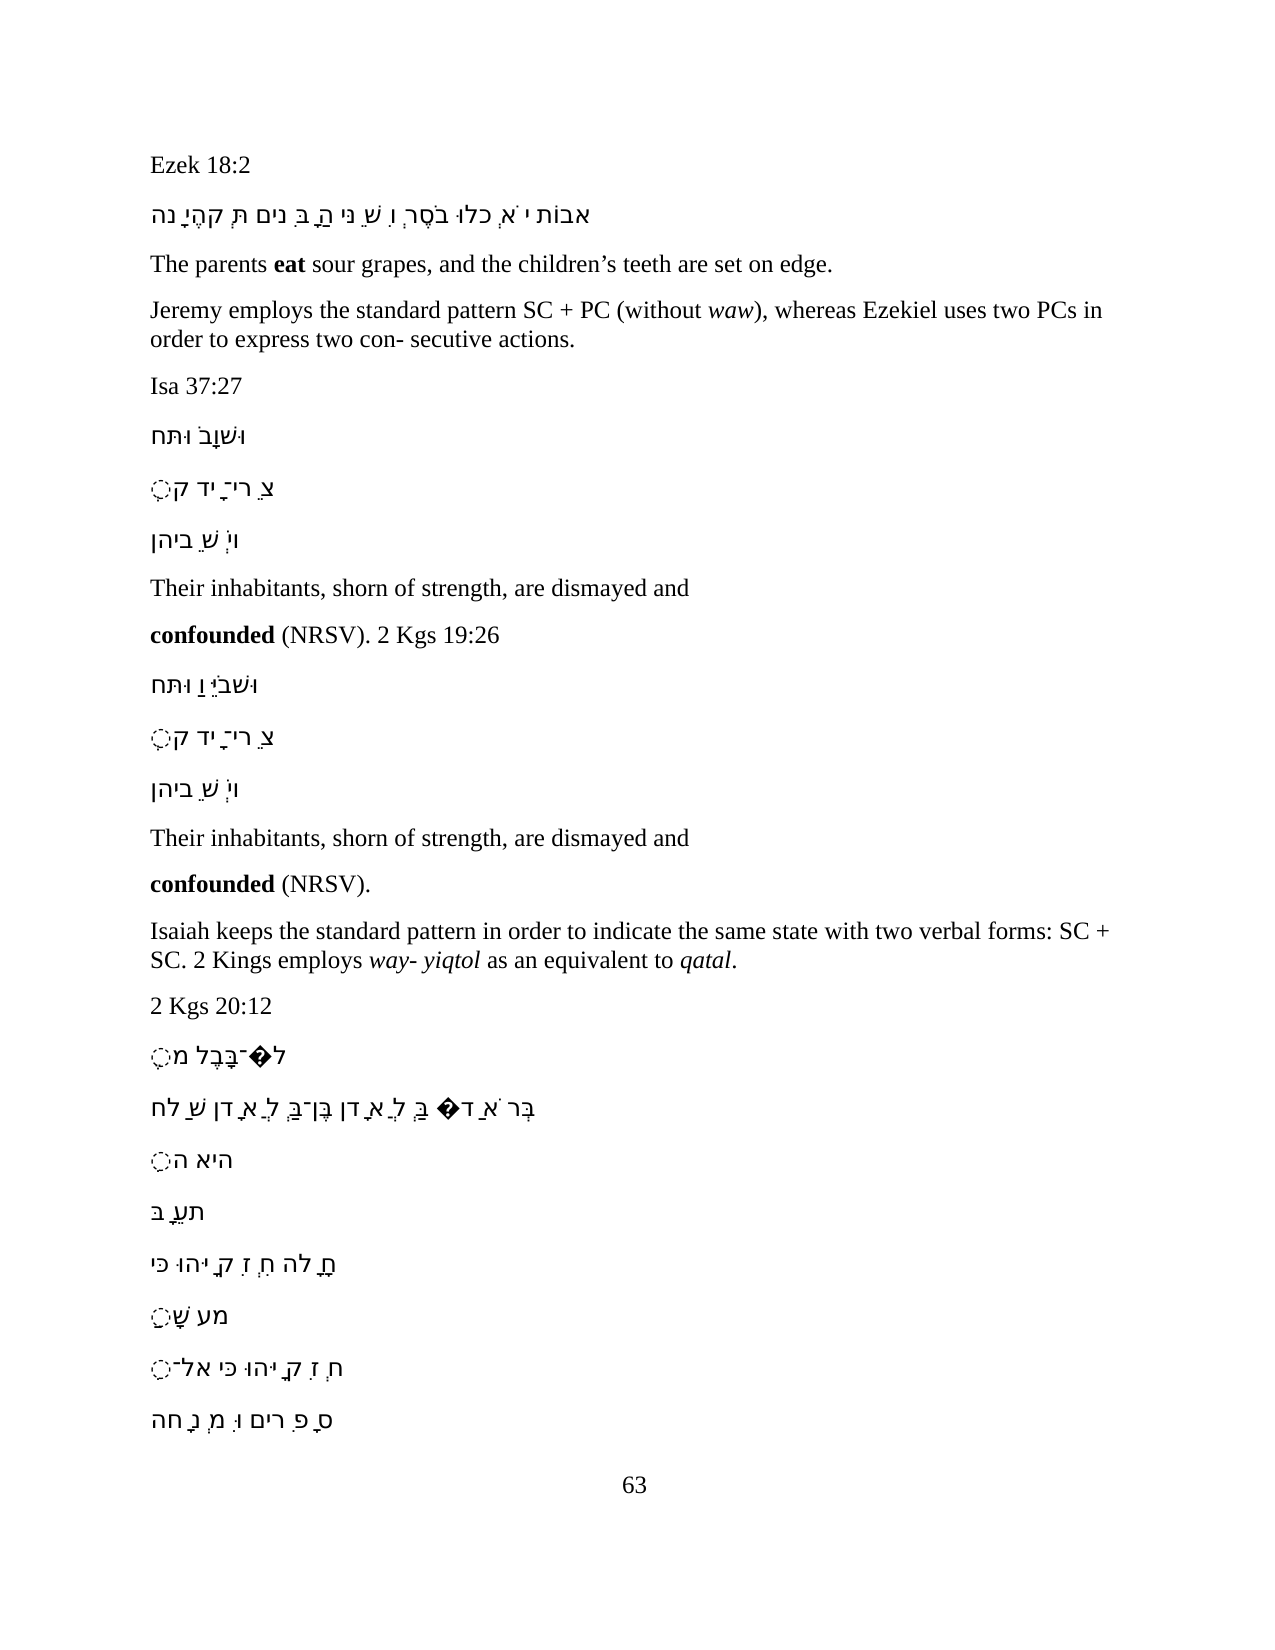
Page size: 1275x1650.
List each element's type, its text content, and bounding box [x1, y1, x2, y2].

text ֶל�־בָּבֶל מ [150, 1038, 1125, 1072]
text אבוֹת י ֹא ְכלוּ בֹסֶר ְו ִשׁ ֵנּי הַ ָבּ ִנים תּ ְקהֶי ָנה [150, 197, 1125, 231]
text ְצ ֵרי־ ָיד ק [150, 719, 1125, 753]
text וּשׁוָבֹ וּתּח [150, 417, 1125, 451]
text ויֹ ְשׁ ֵביהן [150, 771, 1125, 805]
text ִח ְז ִק ָיּהוּ כּי אל־ [150, 1350, 1125, 1384]
text confounded (NRSV). 2 Kgs 19:26 [150, 620, 1125, 649]
text Isa 37:27 [150, 371, 1125, 399]
text תﬠֵ ָבּ [150, 1194, 1125, 1228]
text Ezek 18:2 [150, 150, 1125, 179]
text ִהיא ה [150, 1142, 1125, 1176]
text Jeremy employs the standard pattern SC + PC (without waw), whereas Ezekiel uses two PCs in order to express two con- secutive actions. [150, 295, 1125, 353]
text ויֹ ְשׁ ֵביהן [150, 521, 1125, 555]
text 2 Kgs 20:12 [150, 991, 1125, 1020]
text ס ָפ ִרים וּ ִמ ְנ ָחה [150, 1402, 1125, 1436]
text חָ ָלה חִ ְז ִק ָיּהוּ כּי [150, 1246, 1125, 1280]
text Isaiah keeps the standard pattern in order to indicate the same state with two verbal forms: SC + SC. 2 Kings employs way- yiqtol as an equivalent to qatal. [150, 916, 1125, 973]
text ַמע שָׁ [150, 1298, 1125, 1332]
text Their inhabitants, shorn of strength, are dismayed and [150, 573, 1125, 602]
text ְצ ֵרי־ ָיד ק [150, 469, 1125, 503]
text Their inhabitants, shorn of strength, are dismayed and [150, 823, 1125, 851]
text confounded (NRSV). [150, 869, 1125, 898]
text וּשׁבֹיֵּ וַ וּתּח [150, 667, 1125, 701]
text בְּר ֹא ַד� בַּ ְל ֲא ָדן בֶּן־בַּ ְל ֲא ָדן שׁ ַלח [150, 1090, 1125, 1124]
text The parents eat sour grapes, and the children’s teeth are set on edge. [150, 249, 1125, 277]
